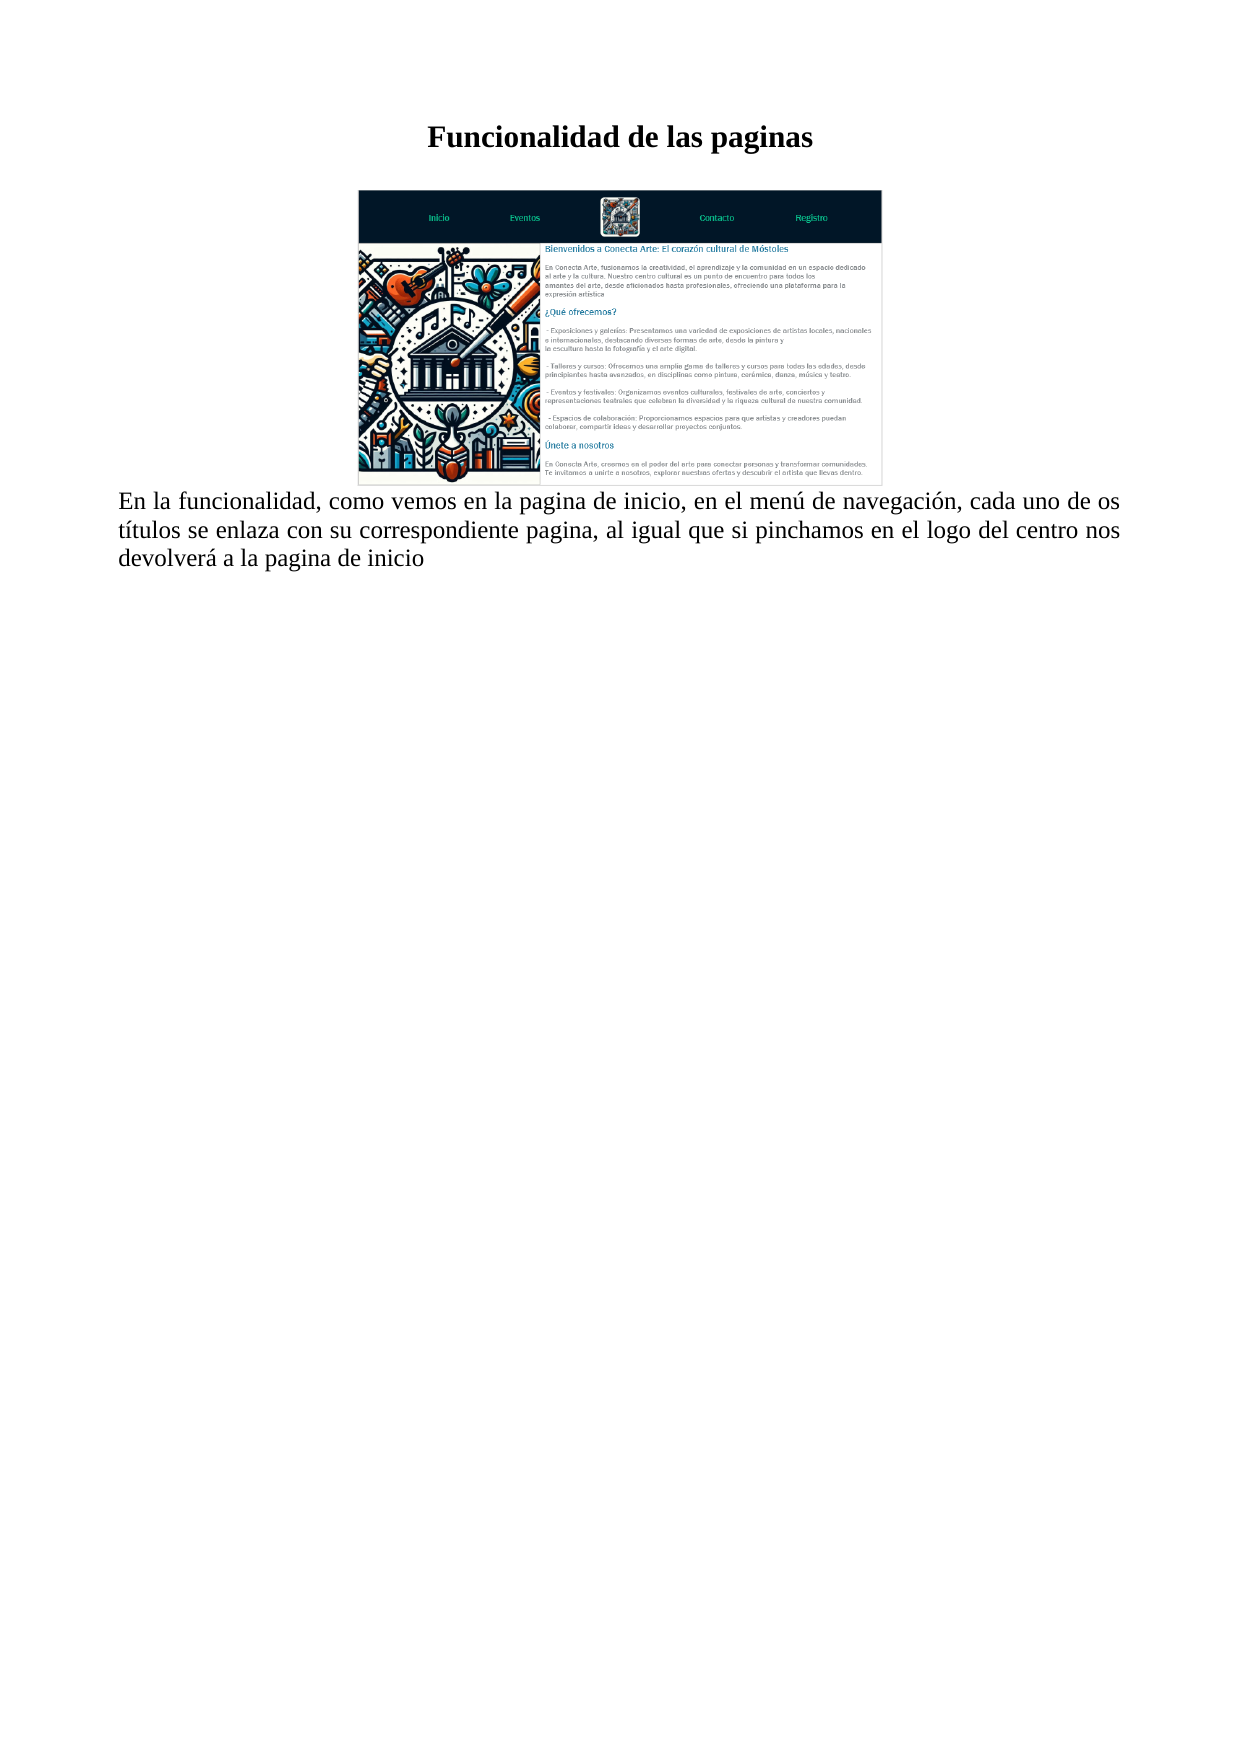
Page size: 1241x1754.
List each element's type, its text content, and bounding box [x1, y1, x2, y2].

text Funcionalidad de las paginas [118, 118, 1122, 154]
text En la funcionalidad, como vemos en la pagina de inicio, en el menú de navegación, cada uno de os títulos se enlaza con su correspondiente pagina, al igual que si pinchamos en el logo del centro nos devolverá a la pagina de inicio [118, 190, 1122, 572]
picture [357, 190, 883, 486]
